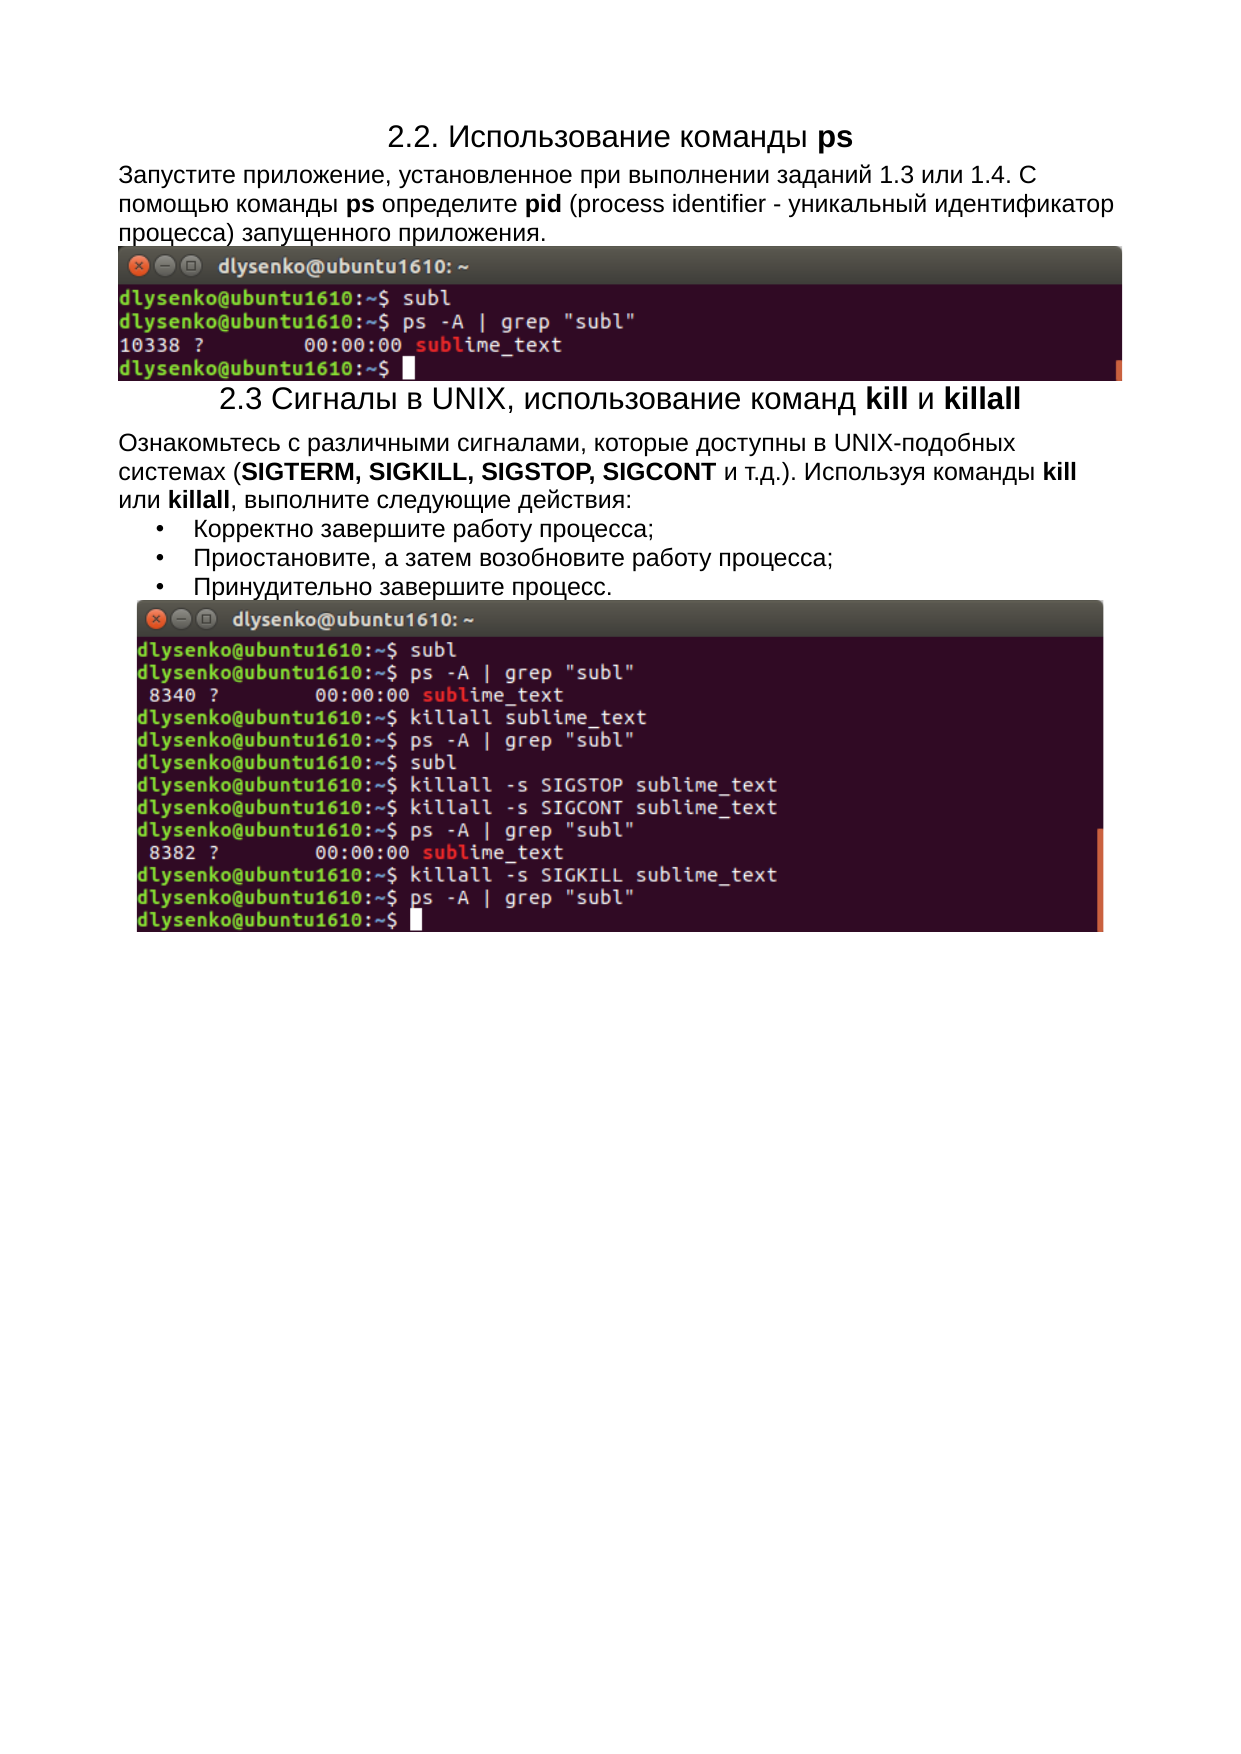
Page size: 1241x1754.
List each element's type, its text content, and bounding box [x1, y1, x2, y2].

list Принудительно завершите процесс. [156, 572, 1122, 601]
text Запустите приложение, установленное при выполнении заданий 1.3 или 1.4. С помощью команды ps определите pid (process identifier - уникальный идентификатор процесса) запущенного приложения. [118, 160, 1122, 246]
picture [118, 246, 1123, 381]
picture [136, 600, 1104, 932]
list Корректно завершите работу процесса; [156, 514, 1122, 543]
text 2.2. Использование команды ps [118, 118, 1122, 154]
text 2.3 Сигналы в UNIX, использование команд kill и killall [118, 381, 1122, 416]
list Приостановите, а затем возобновите работу процесса; [156, 543, 1122, 572]
text Ознакомьтесь с различными сигналами, которые доступны в UNIX-подобных системах (SIGTERM, SIGKILL, SIGSTOP, SIGCONT и т.д.). Используя команды kill или killall, выполните следующие действия: [118, 428, 1122, 514]
